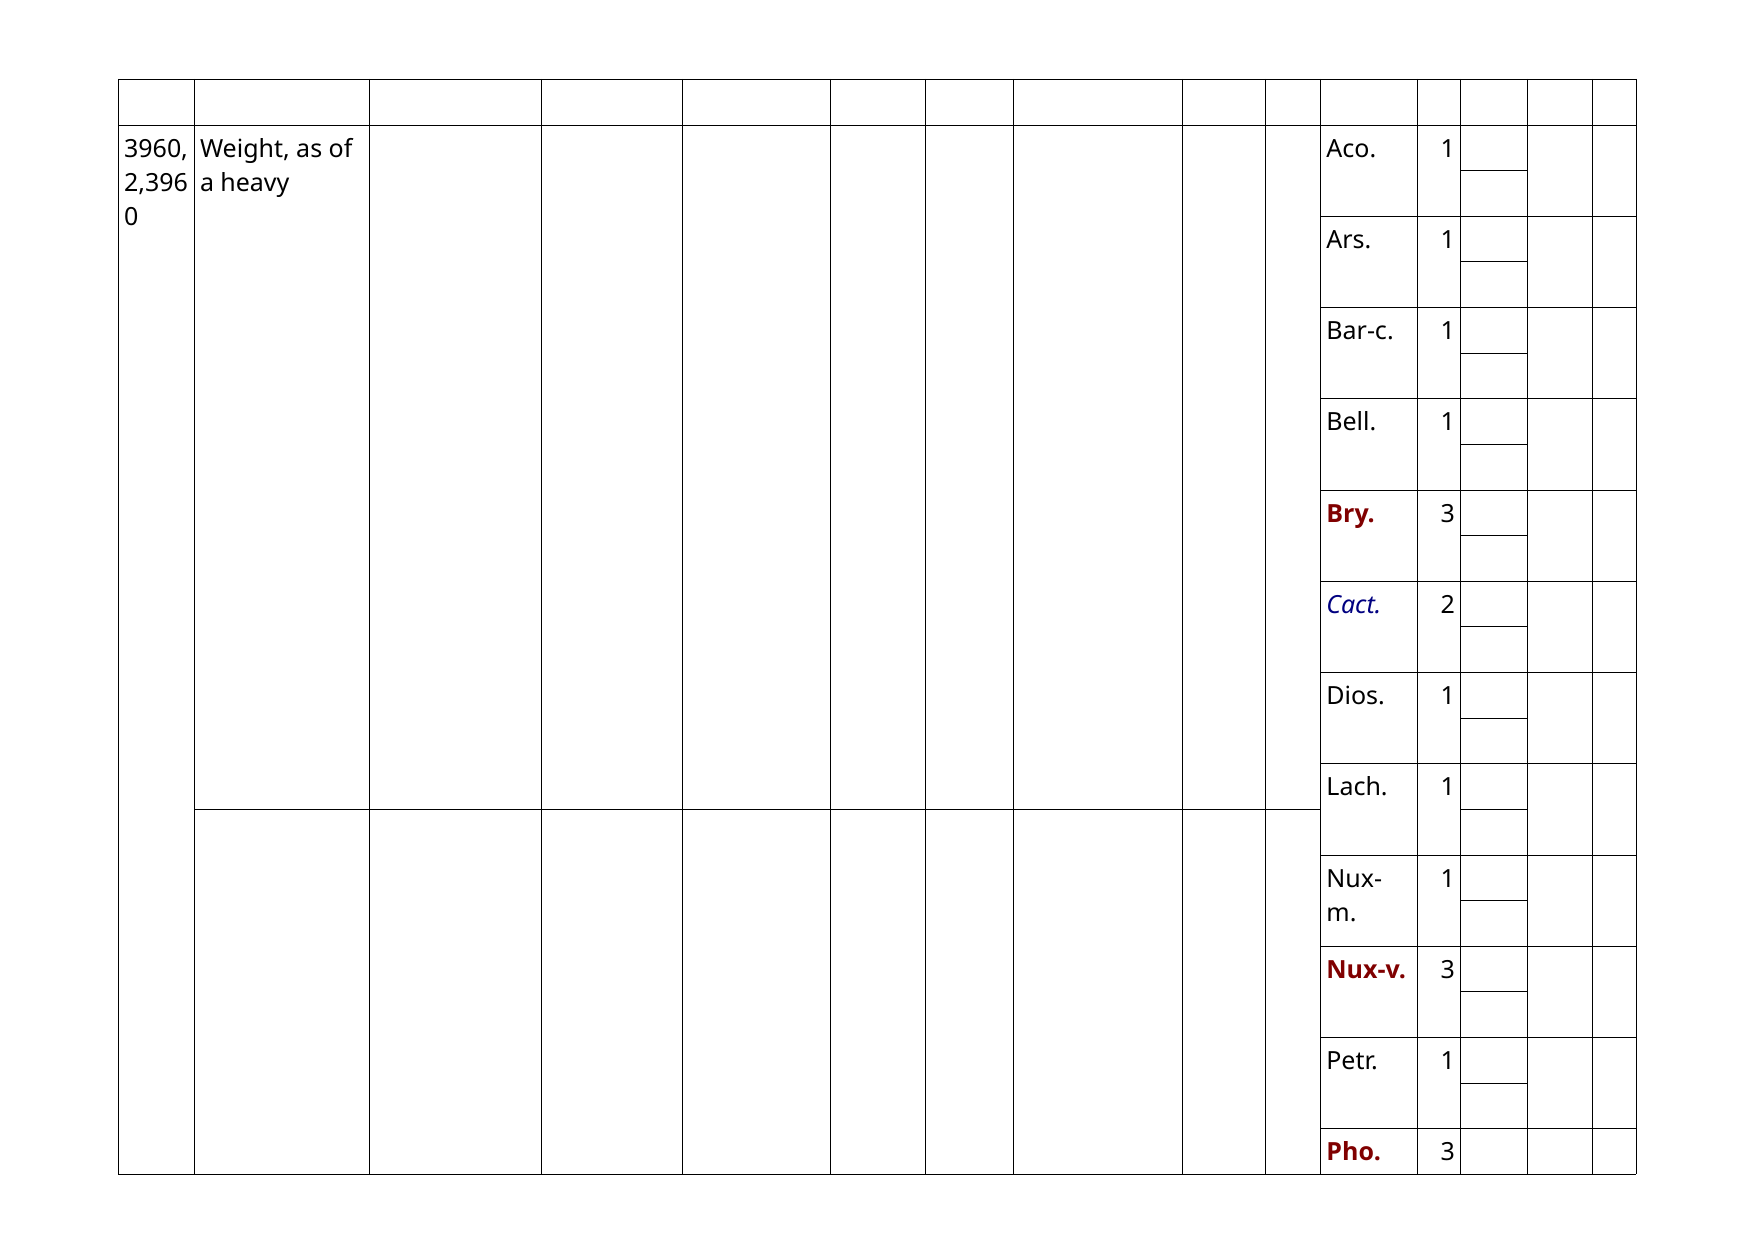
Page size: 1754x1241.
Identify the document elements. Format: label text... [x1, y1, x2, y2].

table_cell [1014, 126, 1182, 809]
table_cell [1461, 992, 1527, 1037]
table_cell [1593, 856, 1636, 946]
table_cell Cact. [1321, 582, 1417, 672]
table_cell [1593, 764, 1636, 854]
table_cell [1593, 1129, 1636, 1174]
table_cell 1 [1418, 673, 1460, 763]
table_cell [1014, 80, 1182, 124]
table_cell [1461, 1084, 1527, 1128]
table_cell [1461, 491, 1527, 535]
table_cell [1461, 582, 1527, 626]
table_cell 3 [1418, 947, 1460, 1037]
table_cell [926, 810, 1013, 1174]
table_cell [1461, 1038, 1527, 1083]
table_cell [370, 80, 541, 124]
table_cell 3 [1418, 491, 1460, 581]
table_cell Dios. [1321, 673, 1417, 763]
table_cell Pho. [1321, 1129, 1417, 1174]
table_cell [1528, 126, 1592, 216]
table_cell [1593, 308, 1636, 398]
table_cell [1461, 354, 1527, 398]
table_cell [1461, 810, 1527, 854]
table_cell Weight, as of a heavy [195, 126, 369, 809]
table_cell [1461, 1129, 1527, 1174]
table_cell Lach. [1321, 764, 1417, 854]
table_cell 1 [1418, 126, 1460, 216]
table_cell [542, 810, 682, 1174]
table_cell [926, 126, 1013, 809]
table_cell [1528, 673, 1592, 763]
table_cell [1266, 810, 1320, 1174]
table_cell [1528, 1038, 1592, 1128]
table_cell [1014, 810, 1182, 1174]
table_cell [1593, 80, 1636, 124]
table_cell Aco. [1321, 126, 1417, 216]
table_cell [1321, 80, 1417, 124]
table_cell [1461, 171, 1527, 216]
table_cell [831, 126, 925, 809]
table_cell [1461, 856, 1527, 900]
table_cell [1528, 582, 1592, 672]
table_cell Bell. [1321, 399, 1417, 489]
table_cell [1461, 673, 1527, 718]
table_cell 1 [1418, 217, 1460, 307]
table_cell [542, 126, 682, 809]
table_cell 2 [1418, 582, 1460, 672]
table_cell [1183, 810, 1265, 1174]
table_cell [1593, 126, 1636, 216]
table_cell Nux-v. [1321, 947, 1417, 1037]
table_cell [683, 80, 830, 124]
table_cell [1461, 217, 1527, 261]
table_cell Ars. [1321, 217, 1417, 307]
table_cell [1461, 399, 1527, 444]
table_cell [926, 80, 1013, 124]
table_cell 1 [1418, 764, 1460, 854]
table_cell Nux-m. [1321, 856, 1417, 946]
table_cell [1528, 764, 1592, 854]
table_cell [370, 810, 541, 1174]
table_cell 3960,2,3960 [119, 126, 194, 1174]
table_cell [1593, 491, 1636, 581]
table_cell 1 [1418, 1038, 1460, 1128]
table_cell [1461, 627, 1527, 672]
table_cell [1528, 947, 1592, 1037]
table_cell [1461, 901, 1527, 946]
table_cell [1461, 262, 1527, 307]
table_cell [1593, 947, 1636, 1037]
table_cell [1461, 764, 1527, 809]
table_cell [195, 80, 369, 124]
table_cell [1461, 80, 1527, 124]
table_cell [1461, 536, 1527, 581]
table_cell [1528, 308, 1592, 398]
table_cell [1593, 673, 1636, 763]
table_cell [1266, 80, 1320, 124]
table_cell [1418, 80, 1460, 124]
table_cell [119, 80, 194, 124]
table_cell [1461, 445, 1527, 489]
table_cell [1183, 126, 1265, 809]
table_cell [370, 126, 541, 809]
table_cell [831, 80, 925, 124]
table_cell [1528, 217, 1592, 307]
table_cell Bar-c. [1321, 308, 1417, 398]
table_cell 1 [1418, 308, 1460, 398]
table_cell 1 [1418, 856, 1460, 946]
table_cell [1183, 80, 1265, 124]
table_cell [1461, 126, 1527, 170]
table_cell Bry. [1321, 491, 1417, 581]
table_cell [831, 810, 925, 1174]
table_cell [1461, 308, 1527, 353]
table_cell [1461, 947, 1527, 991]
table_cell [683, 810, 830, 1174]
table_cell [1528, 491, 1592, 581]
table_cell [1266, 126, 1320, 809]
table_cell [683, 126, 830, 809]
table_cell [195, 810, 369, 1174]
table_cell [542, 80, 682, 124]
table_cell [1593, 1038, 1636, 1128]
table_cell 1 [1418, 399, 1460, 489]
table_cell [1528, 399, 1592, 489]
table_cell [1593, 217, 1636, 307]
table_cell [1593, 582, 1636, 672]
table_cell [1528, 1129, 1592, 1174]
table_cell [1528, 856, 1592, 946]
table_cell [1461, 719, 1527, 763]
table_cell [1593, 399, 1636, 489]
table_cell [1528, 80, 1592, 124]
table_cell 3 [1418, 1129, 1460, 1174]
table_cell Petr. [1321, 1038, 1417, 1128]
